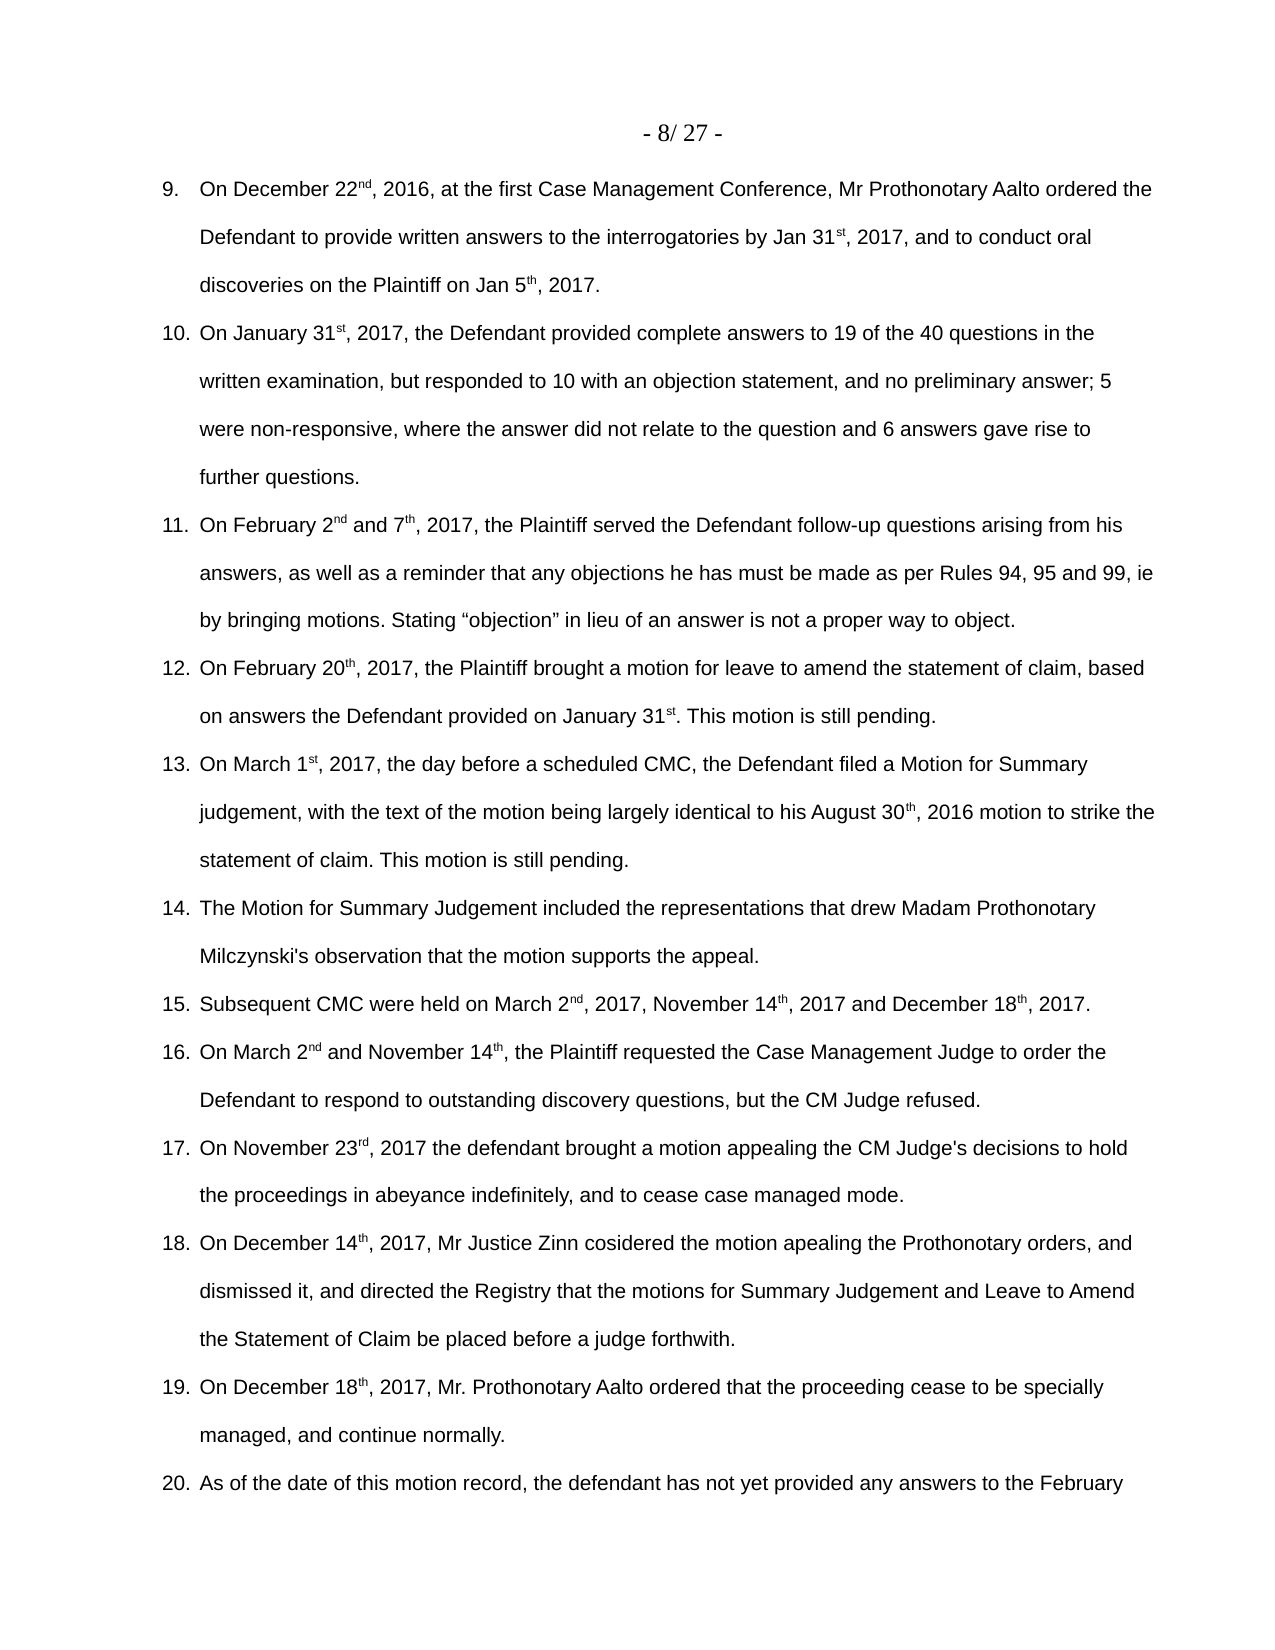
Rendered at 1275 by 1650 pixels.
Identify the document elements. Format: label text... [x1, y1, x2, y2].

subtitle On December 18th, 2017, Mr. Prothonotary Aalto ordered that the proceeding cease to be specially managed, and continue normally. [162, 1375, 1157, 1447]
subtitle On December 14th, 2017, Mr Justice Zinn cosidered the motion apealing the Prothonotary orders, and dismissed it, and directed the Registry that the motions for Summary Judgement and Leave to Amend the Statement of Claim be placed before a judge forthwith. [162, 1231, 1157, 1351]
subtitle The Motion for Summary Judgement included the representations that drew Madam Prothonotary Milczynski's observation that the motion supports the appeal. [162, 896, 1157, 968]
subtitle On March 2nd and November 14th, the Plaintiff requested the Case Management Judge to order the Defendant to respond to outstanding discovery questions, but the CM Judge refused. [162, 1039, 1157, 1111]
subtitle On March 1st, 2017, the day before a scheduled CMC, the Defendant filed a Motion for Summary judgement, with the text of the motion being largely identical to his August 30th, 2016 motion to strike the statement of claim. This motion is still pending. [162, 752, 1157, 872]
subtitle Subsequent CMC were held on March 2nd, 2017, November 14th, 2017 and December 18th, 2017. [162, 992, 1157, 1016]
subtitle On February 2nd and 7th, 2017, the Plaintiff served the Defendant follow-up questions arising from his answers, as well as a reminder that any objections he has must be made as per Rules 94, 95 and 99, ie by bringing motions. Stating “objection” in lieu of an answer is not a proper way to object. [162, 512, 1157, 632]
subtitle On December 22nd, 2016, at the first Case Management Conference, Mr Prothonotary Aalto ordered the Defendant to provide written answers to the interrogatories by Jan 31st, 2017, and to conduct oral discoveries on the Plaintiff on Jan 5th, 2017. [162, 177, 1157, 297]
subtitle On January 31st, 2017, the Defendant provided complete answers to 19 of the 40 questions in the written examination, but responded to 10 with an objection statement, and no preliminary answer; 5 were non-responsive, where the answer did not relate to the question and 6 answers gave rise to further questions. [162, 321, 1157, 488]
subtitle On November 23rd, 2017 the defendant brought a motion appealing the CM Judge's decisions to hold the proceedings in abeyance indefinitely, and to cease case managed mode. [162, 1135, 1157, 1207]
subtitle On February 20th, 2017, the Plaintiff brought a motion for leave to amend the statement of claim, based on answers the Defendant provided on January 31st. This motion is still pending. [162, 656, 1157, 728]
subtitle As of the date of this motion record, the defendant has not yet provided any answers to the February [162, 1471, 1157, 1495]
